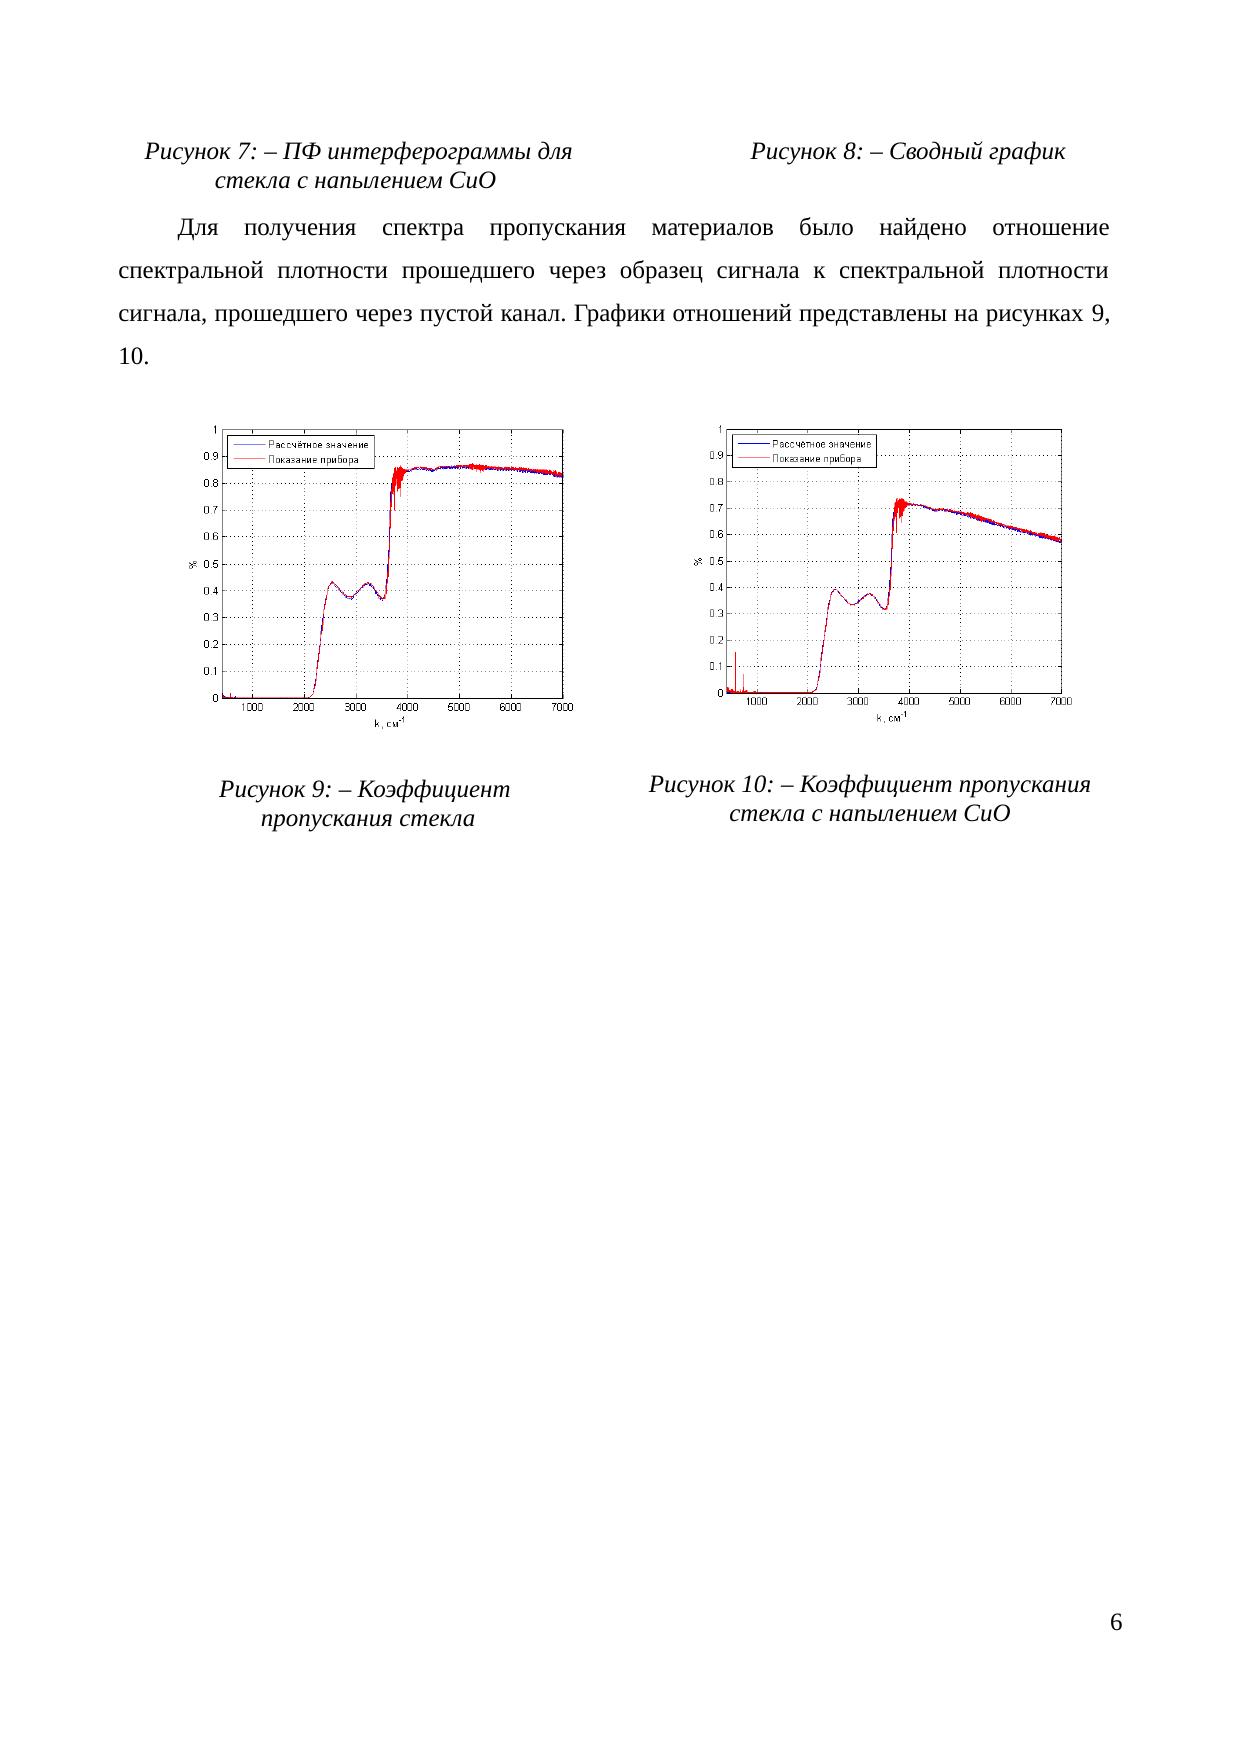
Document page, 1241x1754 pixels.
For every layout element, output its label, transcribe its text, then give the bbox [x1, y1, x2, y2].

picture [164, 405, 603, 734]
table_cell Рисунок 7: – ПФ интерферограммы для стекла с напылением CuO [94, 118, 619, 212]
table_header Рисунок 9: – Коэффициент пропускания стекла [118, 399, 620, 850]
table_header Рисунок 10: – Коэффициент пропускания стекла с напылением CuO [620, 399, 1122, 850]
text Для получения спектра пропускания материалов было найдено отношение спектральной плотности прошедшего через образец сигнала к спектральной плотности сигнала, прошедшего через пустой канал. Графики отношений представлены на рисунках 9, 10. [118, 212, 1110, 370]
table_cell Рисунок 8: – Сводный график [619, 118, 1199, 212]
picture [670, 405, 1102, 728]
